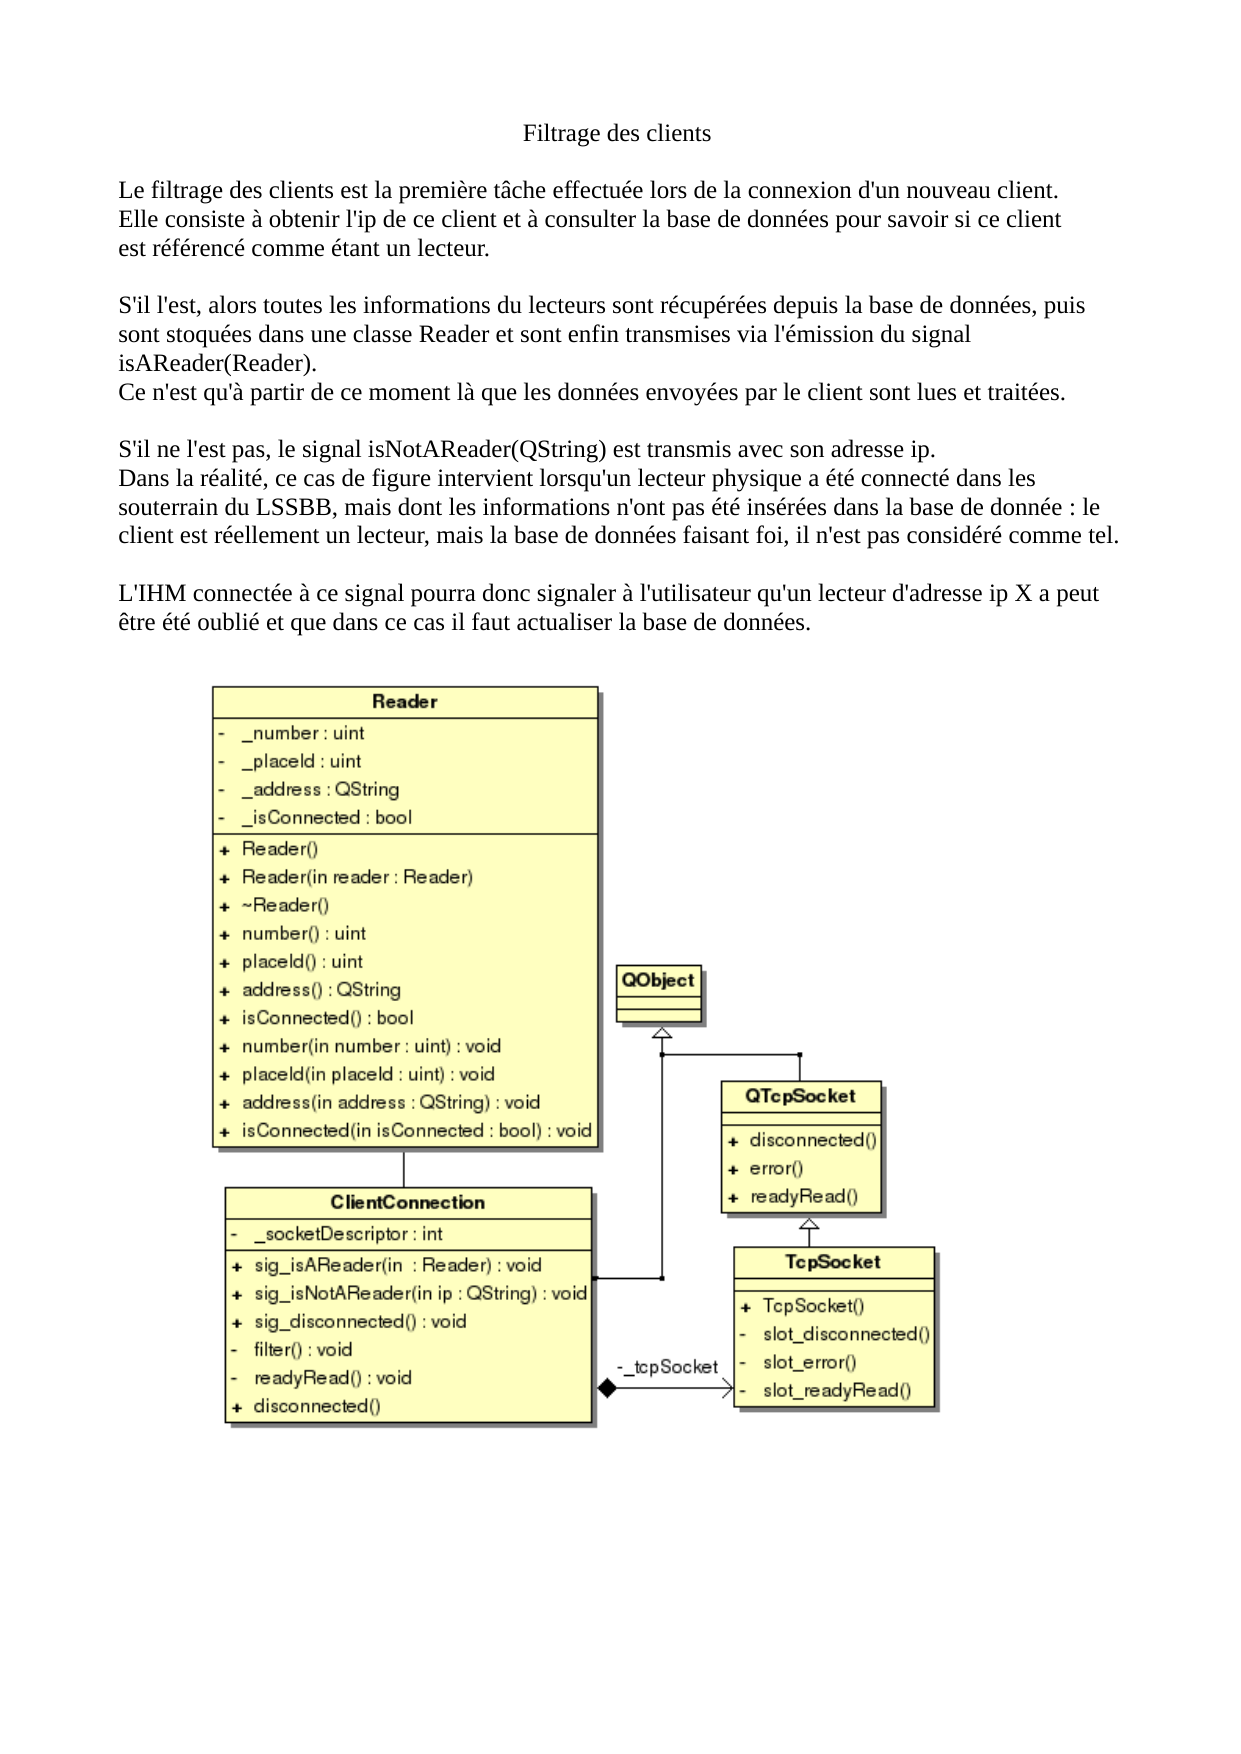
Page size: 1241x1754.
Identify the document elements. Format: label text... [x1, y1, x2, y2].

text L'IHM connectée à ce signal pourra donc signaler à l'utilisateur qu'un lecteur d'adresse ip X a peut être été oublié et que dans ce cas il faut actualiser la base de données. [118, 578, 1122, 636]
text S'il ne l'est pas, le signal isNotAReader(QString) est transmis avec son adresse ip. [118, 434, 1122, 463]
text Filtrage des clients [118, 118, 1122, 147]
text S'il l'est, alors toutes les informations du lecteurs sont récupérées depuis la base de données, puis sont stoquées dans une classe Reader et sont enfin transmises via l'émission du signal isAReader(Reader). [118, 291, 1122, 377]
text Dans la réalité, ce cas de figure intervient lorsqu'un lecteur physique a été connecté dans les souterrain du LSSBB, mais dont les informations n'ont pas été insérées dans la base de donnée : le client est réellement un lecteur, mais la base de données faisant foi, il n'est pas considéré comme tel. [118, 463, 1122, 549]
text est référencé comme étant un lecteur. [118, 233, 1122, 262]
picture [203, 678, 959, 1447]
text Elle consiste à obtenir l'ip de ce client et à consulter la base de données pour savoir si ce client [118, 204, 1122, 233]
text Ce n'est qu'à partir de ce moment là que les données envoyées par le client sont lues et traitées. [118, 377, 1122, 406]
text Le filtrage des clients est la première tâche effectuée lors de la connexion d'un nouveau client. [118, 176, 1122, 204]
